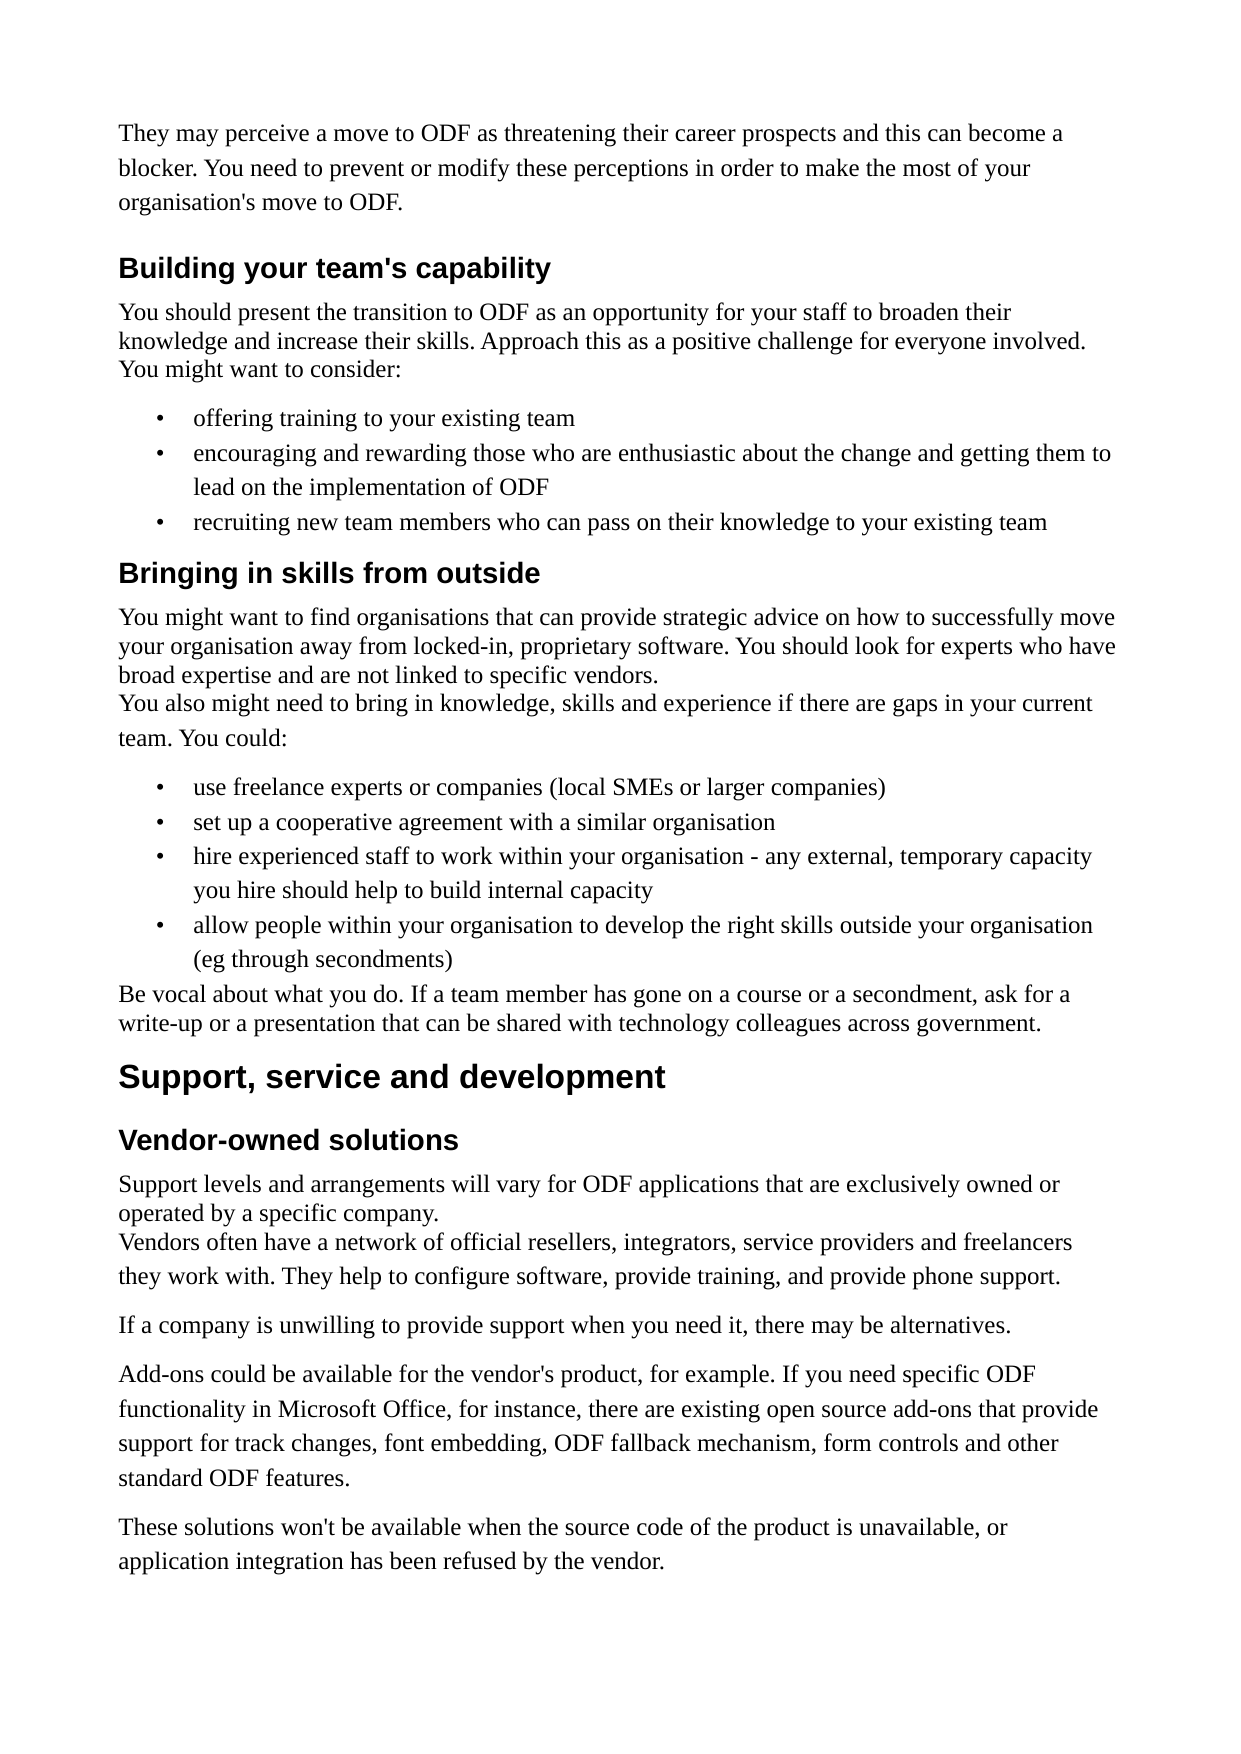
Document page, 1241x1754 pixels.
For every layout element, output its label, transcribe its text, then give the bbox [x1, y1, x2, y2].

list recruiting new team members who can pass on their knowledge to your existing team [156, 507, 1122, 536]
list hire experienced staff to work within your organisation - any external, temporary capacity you hire should help to build internal capacity [156, 841, 1122, 904]
subtitle Building your team's capability [118, 251, 1122, 284]
text These solutions won't be available when the source code of the product is unavailable, or application integration has been refused by the vendor. [118, 1512, 1122, 1575]
subtitle Bringing in skills from outside [118, 556, 1122, 590]
list set up a cooperative agreement with a similar organisation [156, 807, 1122, 835]
text Be vocal about what you do. If a team member has gone on a course or a secondment, ask for a write-up or a presentation that can be shared with technology colleagues across government. [118, 979, 1122, 1036]
list encouraging and rewarding those who are enthusiastic about the change and getting them to lead on the implementation of ODF [156, 438, 1122, 501]
text Add-ons could be available for the vendor's product, for example. If you need specific ODF functionality in Microsoft Office, for instance, there are existing open source add-ons that provide support for track changes, font embedding, ODF fallback mechanism, form controls and other standard ODF features. [118, 1359, 1122, 1492]
text Support levels and arrangements will vary for ODF applications that are exclusively owned or operated by a specific company. [118, 1169, 1122, 1227]
text If a company is unwilling to provide support when you need it, there may be alternatives. [118, 1310, 1122, 1339]
text Vendors often have a network of official resellers, integrators, service providers and freelancers they work with. They help to configure software, provide training, and provide phone support. [118, 1227, 1122, 1290]
list use freelance experts or companies (local SMEs or larger companies) [156, 772, 1122, 801]
text You should present the transition to ODF as an opportunity for your staff to broaden their knowledge and increase their skills. Approach this as a positive challenge for everyone involved. [118, 297, 1122, 354]
text They may perceive a move to ODF as threatening their career prospects and this can become a blocker. You need to prevent or modify these perceptions in order to make the most of your organisation's move to ODF. [118, 118, 1122, 216]
text You might want to find organisations that can provide strategic advice on how to successfully move your organisation away from locked-in, proprietary software. You should look for experts who have broad expertise and are not linked to specific vendors. [118, 602, 1122, 688]
text You also might need to bring in knowledge, skills and experience if there are gaps in your current team. You could: [118, 688, 1122, 752]
list allow people within your organisation to develop the right skills outside your organisation (eg through secondments) [156, 910, 1122, 973]
list offering training to your existing team [156, 403, 1122, 432]
subtitle Vendor-owned solutions [118, 1123, 1122, 1157]
text You might want to consider: [118, 354, 1122, 383]
subtitle Support, service and development [118, 1057, 1122, 1096]
